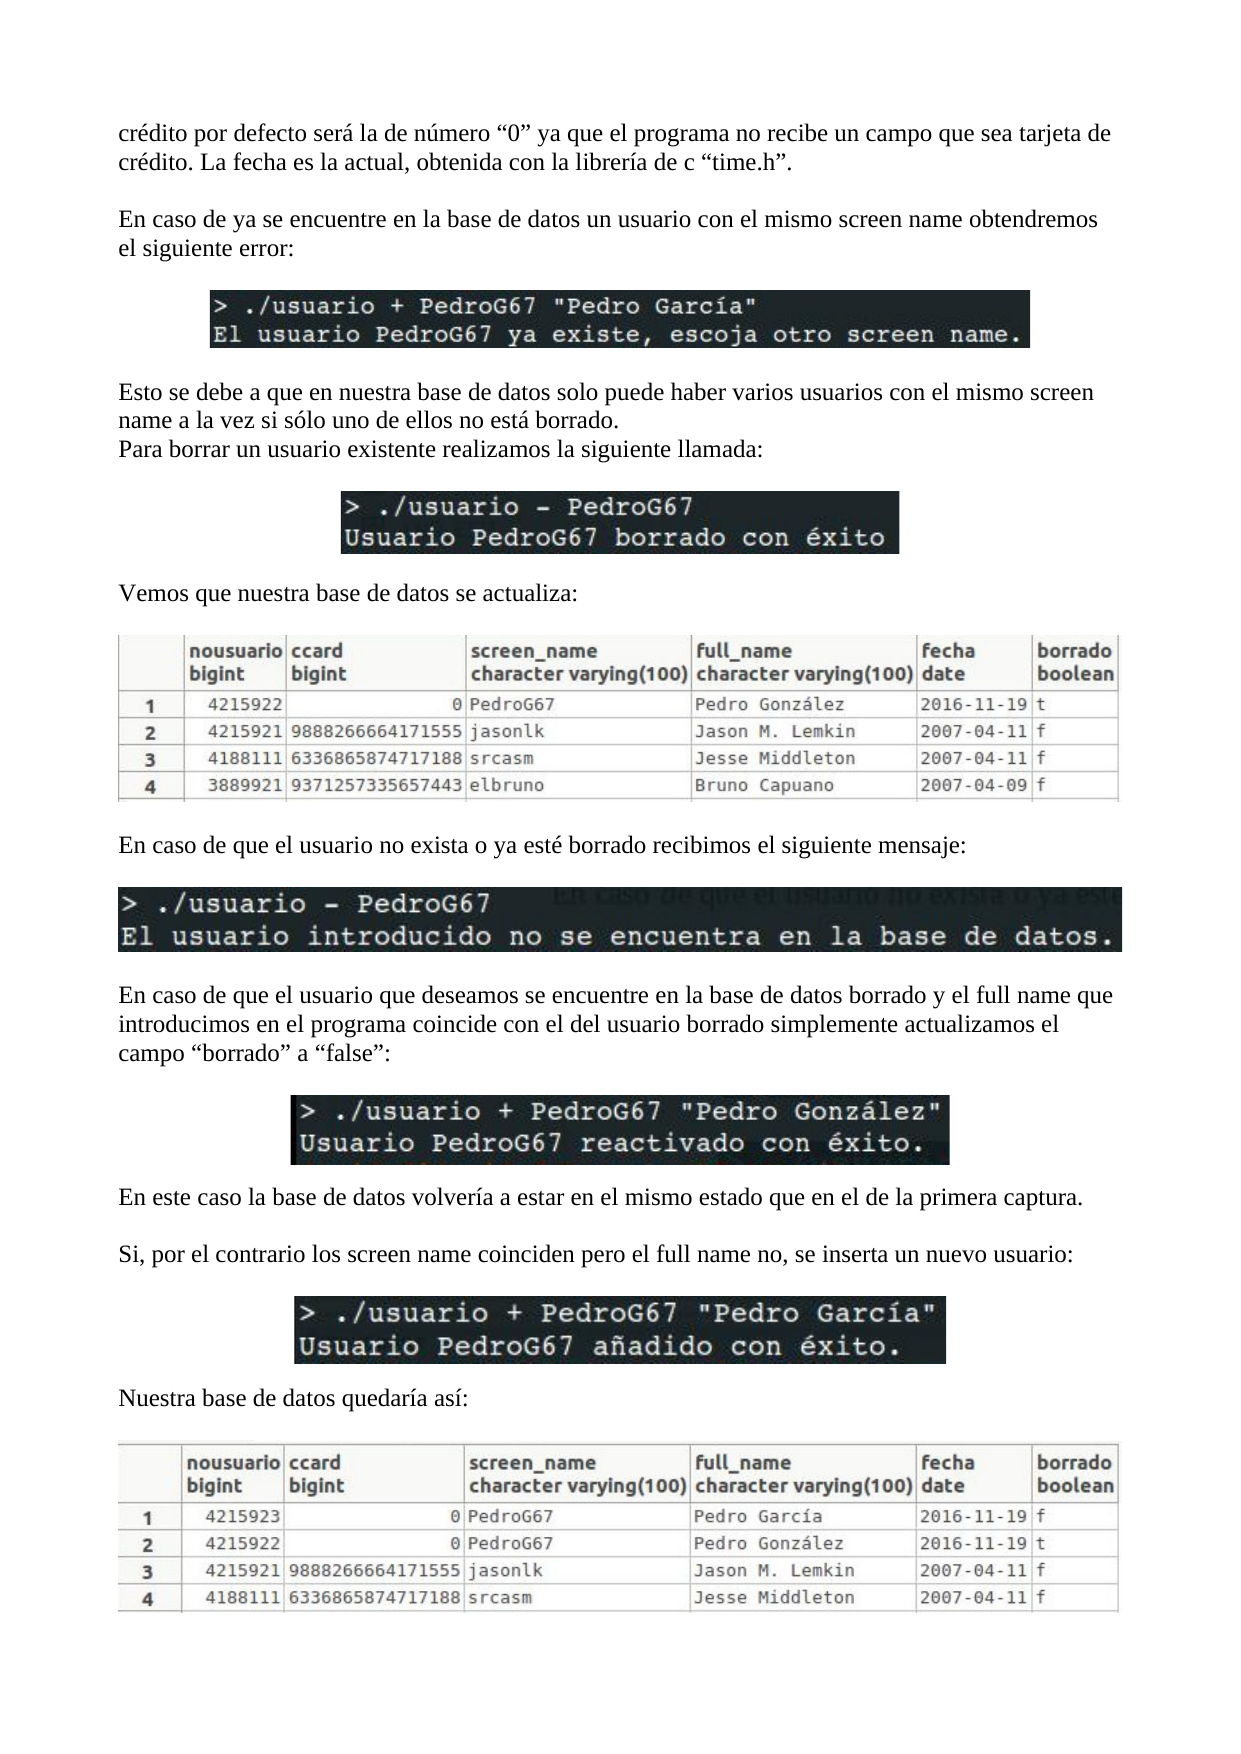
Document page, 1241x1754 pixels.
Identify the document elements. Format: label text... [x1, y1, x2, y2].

picture [118, 1440, 1123, 1613]
picture [290, 1095, 950, 1165]
text Para borrar un usuario existente realizamos la siguiente llamada: [118, 434, 1122, 463]
picture [118, 635, 1123, 802]
picture [294, 1296, 947, 1364]
picture [118, 887, 1123, 952]
text En caso de ya se encuentre en la base de datos un usuario con el mismo screen name obtendremos el siguiente error: [118, 204, 1122, 262]
text En este caso la base de datos volvería a estar en el mismo estado que en el de la primera captura. [118, 1182, 1122, 1210]
text Esto se debe a que en nuestra base de datos solo puede haber varios usuarios con el mismo screen name a la vez si sólo uno de ellos no está borrado. [118, 377, 1122, 434]
text En caso de que el usuario no exista o ya esté borrado recibimos el siguiente mensaje: [118, 830, 1122, 859]
text Vemos que nuestra base de datos se actualiza: [118, 578, 1122, 607]
text En caso de que el usuario que deseamos se encuentre en la base de datos borrado y el full name que introducimos en el programa coincide con el del usuario borrado simplemente actualizamos el campo “borrado” a “false”: [118, 980, 1122, 1067]
picture [209, 290, 1031, 348]
text crédito por defecto será la de número “0” ya que el programa no recibe un campo que sea tarjeta de crédito. La fecha es la actual, obtenida con la librería de c “time.h”. [118, 118, 1122, 176]
text Si, por el contrario los screen name coinciden pero el full name no, se inserta un nuevo usuario: [118, 1239, 1122, 1268]
text Nuestra base de datos quedaría así: [118, 1383, 1122, 1412]
picture [340, 491, 900, 554]
